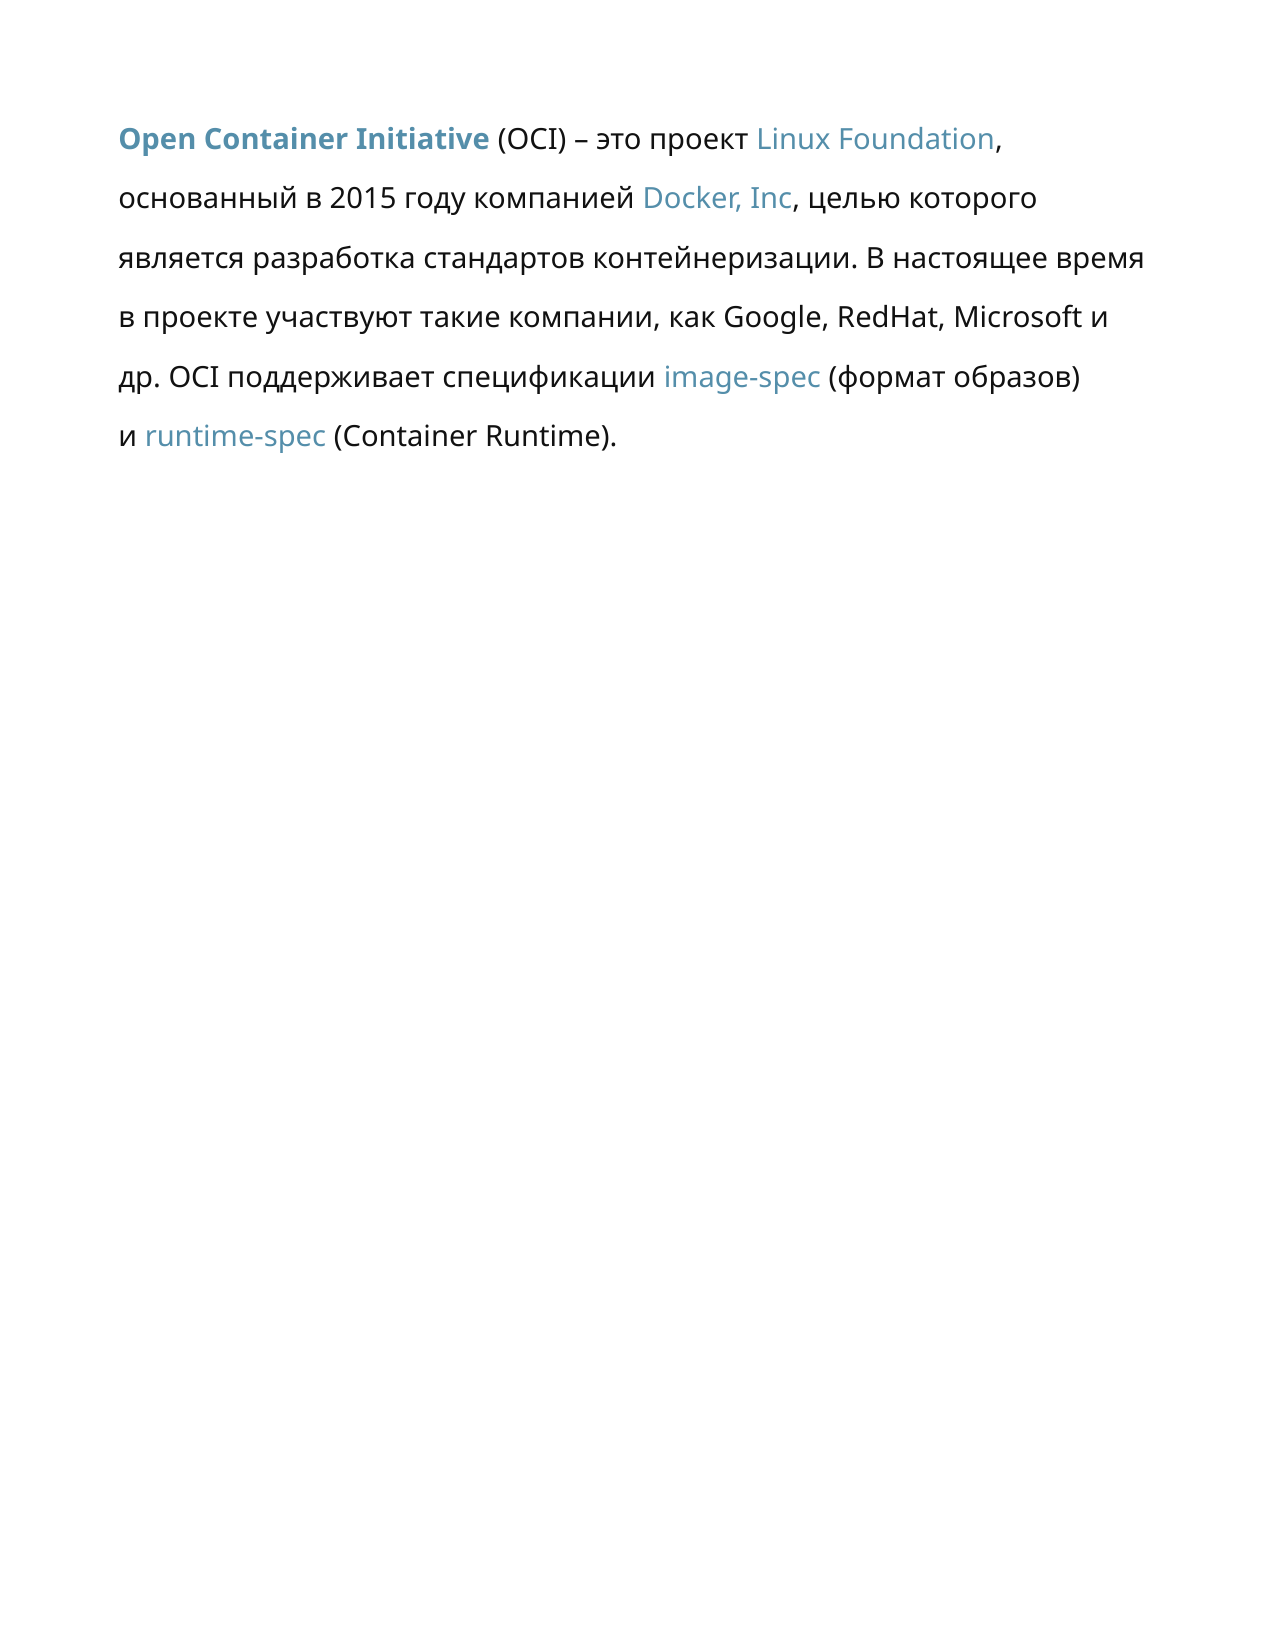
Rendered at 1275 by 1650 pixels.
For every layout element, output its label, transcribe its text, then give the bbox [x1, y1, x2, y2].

text Open Container Initiative (OCI) – это проект Linux Foundation, основанный в 2015 году компанией Docker, Inc, целью которого является разработка стандартов контейнеризации. В настоящее время в проекте участвуют такие компании, как Google, RedHat, Microsoft и др. OCI поддерживает спецификации image-spec (формат образов) и runtime-speс (Container Runtime). [118, 118, 1157, 455]
